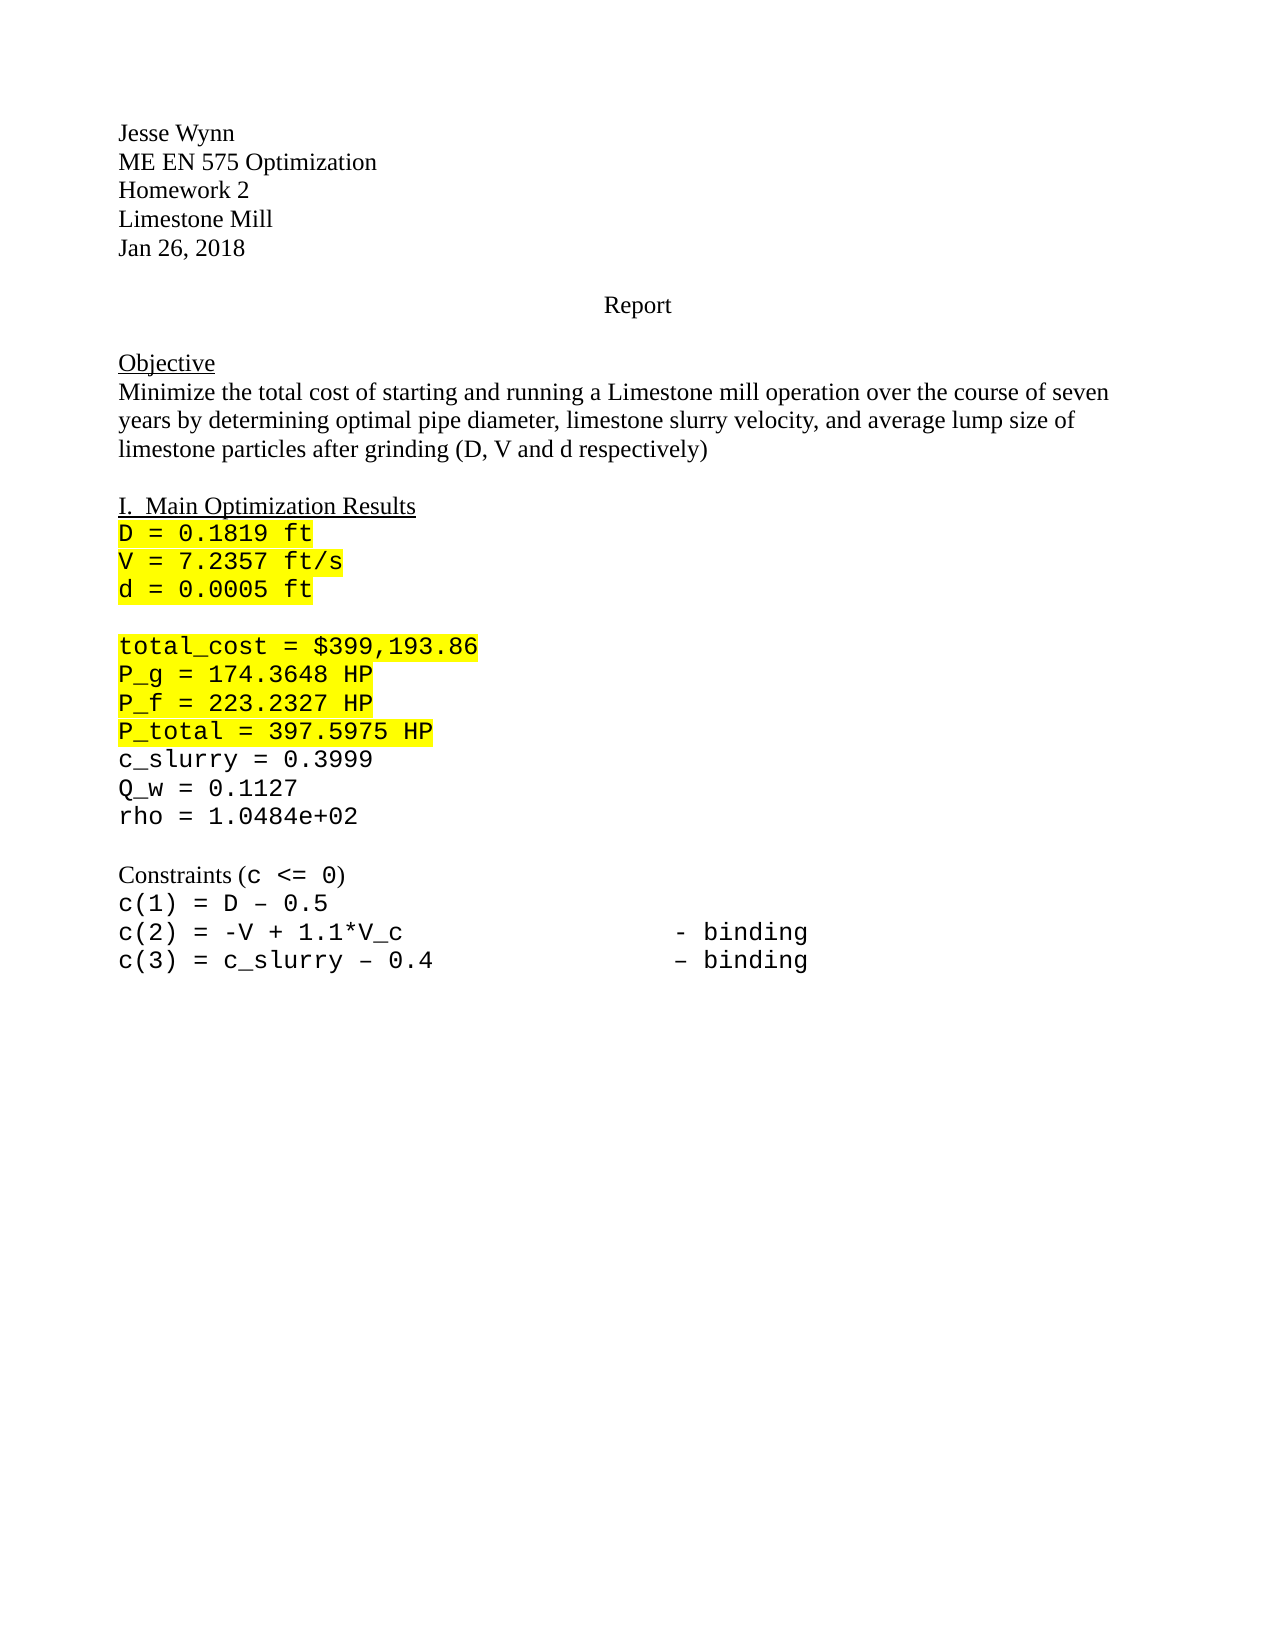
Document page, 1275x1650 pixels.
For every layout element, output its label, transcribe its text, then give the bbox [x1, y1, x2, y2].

text Homework 2 [118, 176, 1157, 204]
text Report [118, 291, 1157, 319]
text Constraints (c <= 0) [118, 860, 1157, 891]
text c(3) = c_slurry – 0.4 – binding [118, 948, 1157, 976]
text Objective [118, 348, 1157, 377]
text P_f = 223.2327 HP [118, 690, 1157, 718]
text Jan 26, 2018 [118, 233, 1157, 262]
text D = 0.1819 ft [118, 520, 1157, 548]
text Q_w = 0.1127 [118, 775, 1157, 803]
text Jesse Wynn [118, 118, 1157, 147]
text c(2) = -V + 1.1*V_c - binding [118, 919, 1157, 948]
text rho = 1.0484e+02 [118, 803, 1157, 832]
text c(1) = D – 0.5 [118, 891, 1157, 919]
text Minimize the total cost of starting and running a Limestone mill operation over the course of seven years by determining optimal pipe diameter, limestone slurry velocity, and average lump size of limestone particles after grinding (D, V and d respectively) [118, 377, 1157, 463]
text d = 0.0005 ft [118, 577, 1157, 605]
text Limestone Mill [118, 204, 1157, 233]
text c_slurry = 0.3999 [118, 747, 1157, 775]
text I. Main Optimization Results [118, 491, 1157, 520]
text ME EN 575 Optimization [118, 147, 1157, 176]
text P_total = 397.5975 HP [118, 718, 1157, 747]
text P_g = 174.3648 HP [118, 662, 1157, 690]
text V = 7.2357 ft/s [118, 548, 1157, 577]
text total_cost = $399,193.86 [118, 633, 1157, 662]
